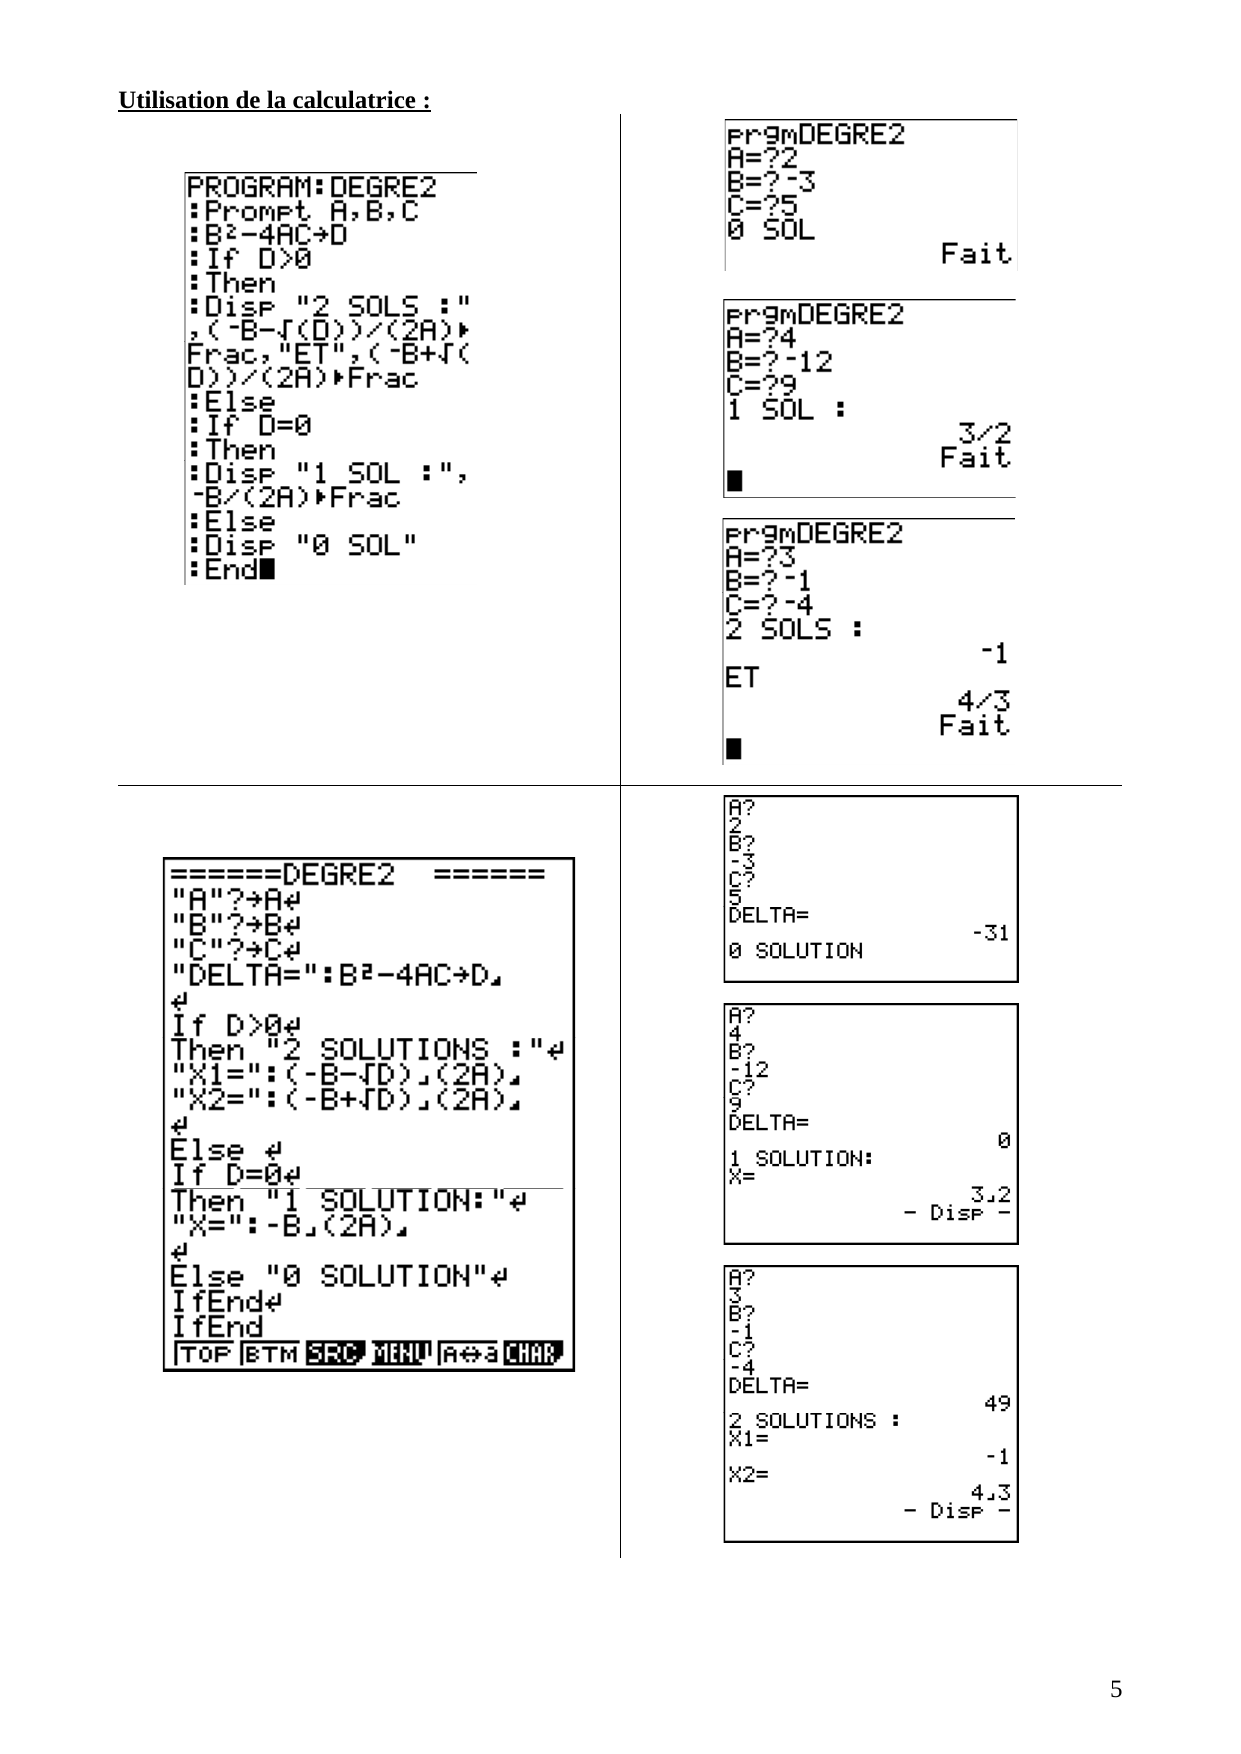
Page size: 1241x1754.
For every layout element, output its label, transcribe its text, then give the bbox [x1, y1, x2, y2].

table_cell [621, 1260, 1122, 1558]
picture [723, 1003, 1019, 1245]
table_cell [621, 513, 1122, 785]
table_cell [621, 1098, 1122, 1260]
table_cell [621, 286, 1122, 513]
text Utilisation de la calculatrice : [118, 85, 1122, 114]
picture [723, 795, 1019, 983]
picture [723, 1265, 1019, 1543]
table_header [621, 114, 1122, 286]
table_cell [621, 998, 1122, 1097]
table_header [118, 786, 620, 1558]
table_header [621, 786, 1122, 998]
table_header [118, 114, 620, 785]
picture [162, 857, 576, 1372]
